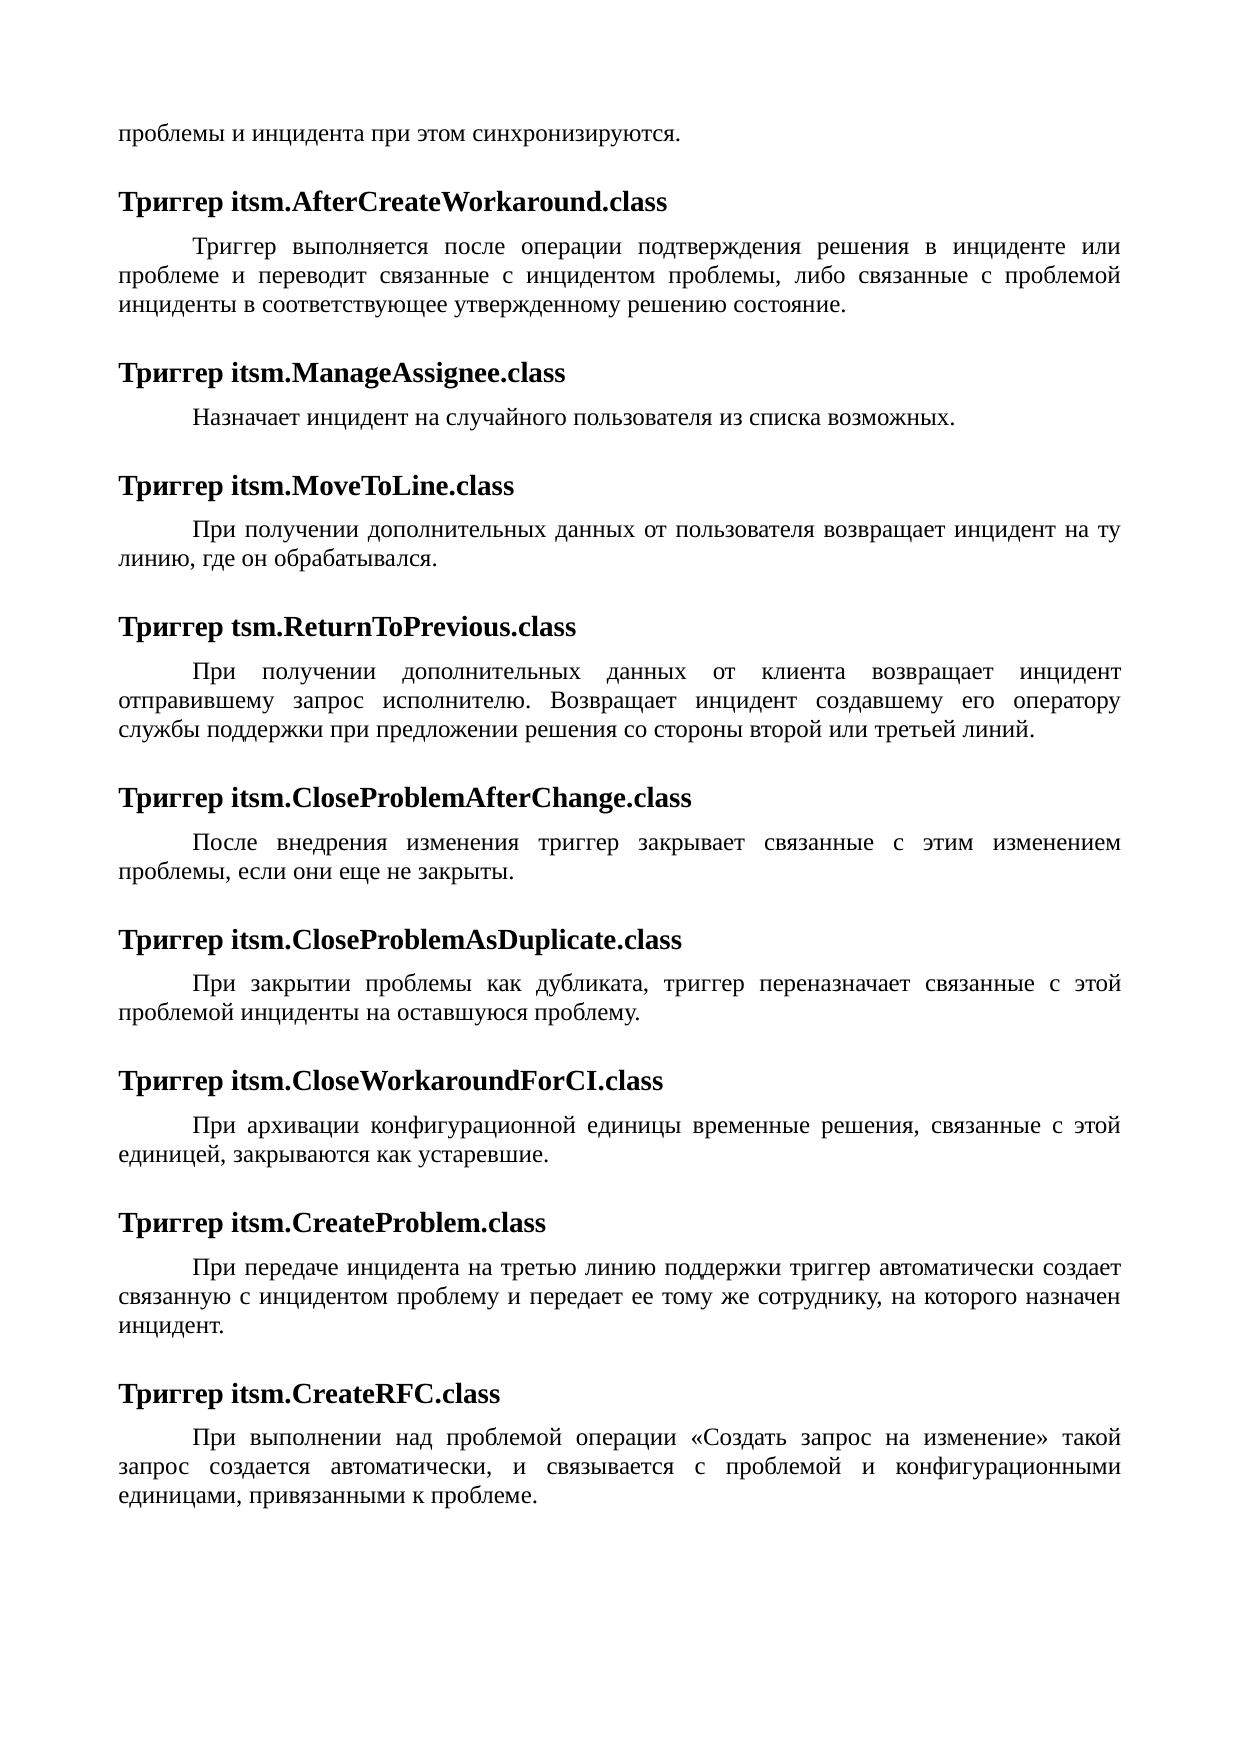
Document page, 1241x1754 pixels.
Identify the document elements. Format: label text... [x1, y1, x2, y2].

text При выполнении над проблемой операции «Создать запрос на изменение» такой запрос создается автоматически, и связывается с проблемой и конфигурационными единицами, привязанными к проблеме. [118, 1422, 1122, 1509]
text При получении дополнительных данных от пользователя возвращает инцидент на ту линию, где он обрабатывался. [118, 514, 1122, 572]
text Триггер выполняется после операции подтверждения решения в инциденте или проблеме и переводит связанные с инцидентом проблемы, либо связанные с проблемой инциденты в соответствующее утвержденному решению состояние. [118, 231, 1122, 318]
text После внедрения изменения триггер закрывает связанные с этим изменением проблемы, если они еще не закрыты. [118, 826, 1122, 884]
text При архивации конфигурационной единицы временные решения, связанные с этой единицей, закрываются как устаревшие. [118, 1110, 1122, 1168]
subtitle Триггер itsm.MoveToLine.class [118, 468, 1122, 502]
subtitle Триггер itsm.CloseProblemAfterChange.class [118, 780, 1122, 814]
text Назначает инцидент на случайного пользователя из списка возможных. [118, 401, 1122, 431]
subtitle Триггер tsm.ReturnToPrevious.class [118, 610, 1122, 643]
subtitle Триггер itsm.CloseProblemAsDuplicate.class [118, 922, 1122, 956]
text проблемы и инцидента при этом синхронизируются. [118, 118, 1122, 147]
subtitle Триггер itsm.AfterCreateWorkaround.class [118, 185, 1122, 218]
subtitle Триггер itsm.CreateProblem.class [118, 1205, 1122, 1239]
subtitle Триггер itsm.ManageAssignee.class [118, 355, 1122, 389]
subtitle Триггер itsm.CloseWorkaroundForCI.class [118, 1064, 1122, 1097]
text При получении дополнительных данных от клиента возвращает инцидент отправившему запрос исполнителю. Возвращает инцидент создавшему его оператору службы поддержки при предложении решения со стороны второй или третьей линий. [118, 656, 1122, 743]
text При закрытии проблемы как дубликата, триггер переназначает связанные с этой проблемой инциденты на оставшуюся проблему. [118, 968, 1122, 1026]
subtitle Триггер itsm.CreateRFC.class [118, 1376, 1122, 1410]
text При передаче инцидента на третью линию поддержки триггер автоматически создает связанную с инцидентом проблему и передает ее тому же сотруднику, на которого назначен инцидент. [118, 1251, 1122, 1339]
